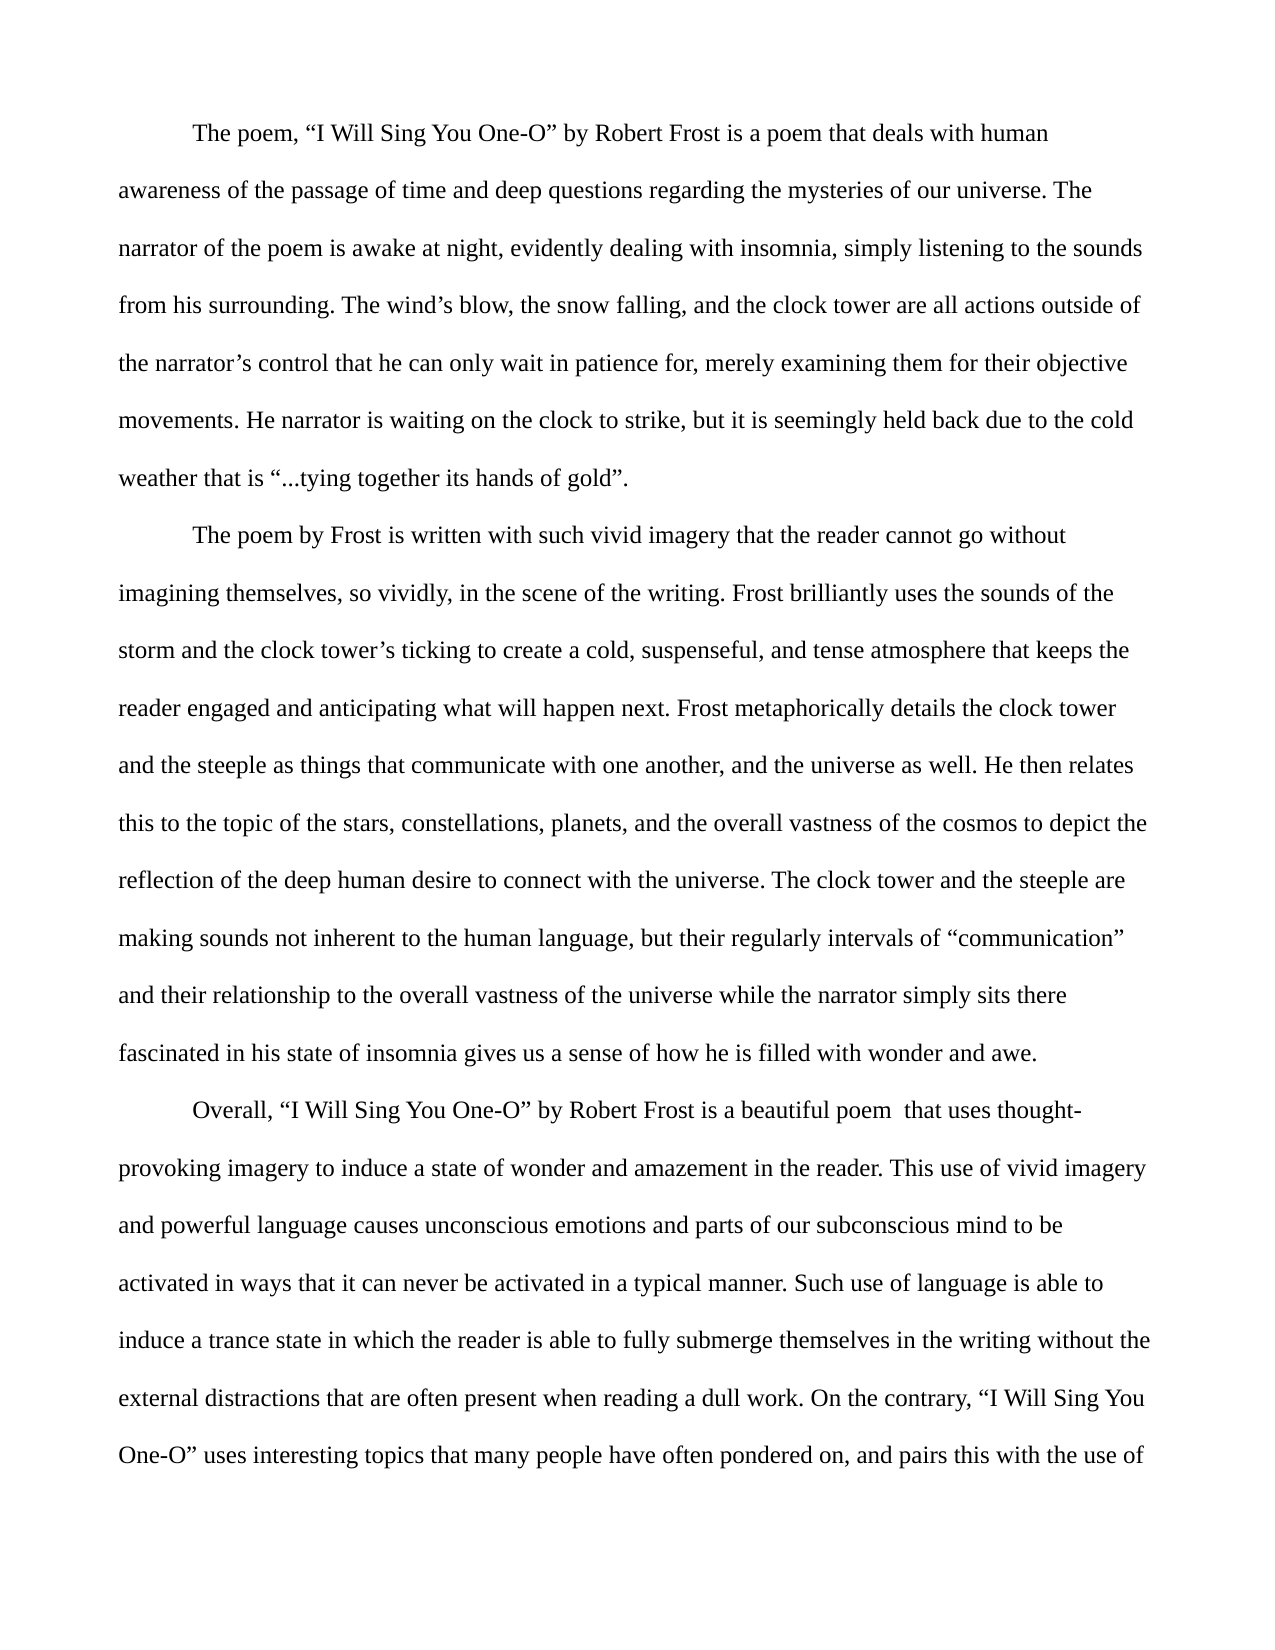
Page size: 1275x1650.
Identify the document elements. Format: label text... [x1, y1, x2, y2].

text The poem, “I Will Sing You One-O” by Robert Frost is a poem that deals with human awareness of the passage of time and deep questions regarding the mysteries of our universe. The narrator of the poem is awake at night, evidently dealing with insomnia, simply listening to the sounds from his surrounding. The wind’s blow, the snow falling, and the clock tower are all actions outside of the narrator’s control that he can only wait in patience for, merely examining them for their objective movements. He narrator is waiting on the clock to strike, but it is seemingly held back due to the cold weather that is “...tying together its hands of gold”. [118, 118, 1157, 492]
text Overall, “I Will Sing You One-O” by Robert Frost is a beautiful poem that uses thought-provoking imagery to induce a state of wonder and amazement in the reader. This use of vivid imagery and powerful language causes unconscious emotions and parts of our subconscious mind to be activated in ways that it can never be activated in a typical manner. Such use of language is able to induce a trance state in which the reader is able to fully submerge themselves in the writing without the external distractions that are often present when reading a dull work. On the contrary, “I Will Sing You One-O” uses interesting topics that many people have often pondered on, and pairs this with the use of [118, 1096, 1157, 1469]
text The poem by Frost is written with such vivid imagery that the reader cannot go without imagining themselves, so vividly, in the scene of the writing. Frost brilliantly uses the sounds of the storm and the clock tower’s ticking to create a cold, suspenseful, and tense atmosphere that keeps the reader engaged and anticipating what will happen next. Frost metaphorically details the clock tower and the steeple as things that communicate with one another, and the universe as well. He then relates this to the topic of the stars, constellations, planets, and the overall vastness of the cosmos to depict the reflection of the deep human desire to connect with the universe. The clock tower and the steeple are making sounds not inherent to the human language, but their regularly intervals of “communication” and their relationship to the overall vastness of the universe while the narrator simply sits there fascinated in his state of insomnia gives us a sense of how he is filled with wonder and awe. [118, 521, 1157, 1067]
